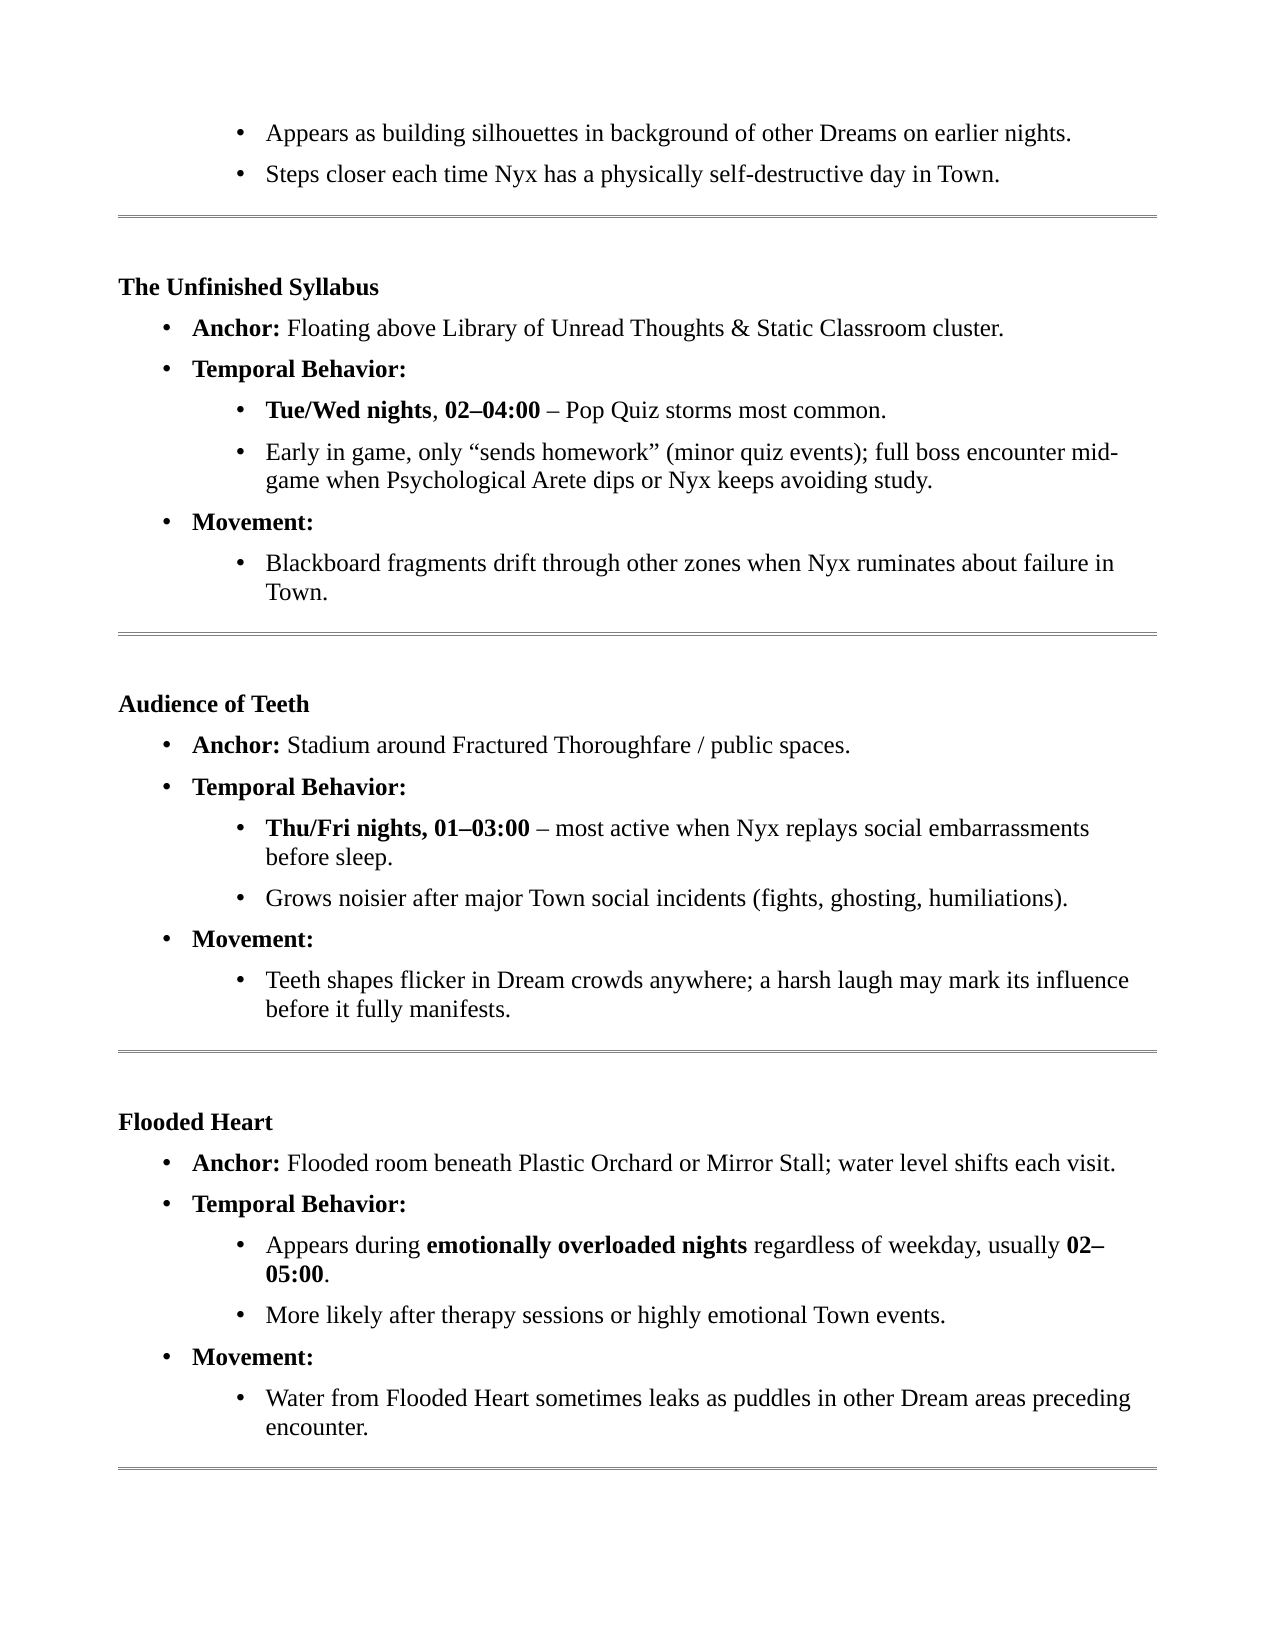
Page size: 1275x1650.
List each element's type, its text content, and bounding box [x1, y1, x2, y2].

subtitle Audience of Teeth [118, 689, 1157, 718]
list Temporal Behavior: [162, 772, 1157, 800]
list Appears during emotionally overloaded nights regardless of weekday, usually 02–05:00. [236, 1230, 1157, 1288]
list Tue/Wed nights, 02–04:00 – Pop Quiz storms most common. [236, 396, 1157, 424]
subtitle Flooded Heart [118, 1107, 1157, 1135]
list Anchor: Floating above Library of Unread Thoughts & Static Classroom cluster. [162, 313, 1157, 342]
list Movement: [162, 1342, 1157, 1370]
list Teeth shapes flicker in Dream crowds anywhere; a harsh laugh may mark its influence before it fully manifests. [236, 965, 1157, 1023]
list Early in game, only “sends homework” (minor quiz events); full boss encounter mid-game when Psychological Arete dips or Nyx keeps avoiding study. [236, 437, 1157, 494]
list Appears as building silhouettes in background of other Dreams on earlier nights. [236, 118, 1157, 147]
subtitle The Unfinished Syllabus [118, 272, 1157, 301]
list Grows noisier after major Town social incidents (fights, ghosting, humiliations). [236, 883, 1157, 912]
list Water from Flooded Heart sometimes leaks as puddles in other Dream areas preceding encounter. [236, 1383, 1157, 1440]
list Anchor: Flooded room beneath Plastic Orchard or Mirror Stall; water level shifts each visit. [162, 1148, 1157, 1177]
list Movement: [162, 924, 1157, 953]
list Temporal Behavior: [162, 1189, 1157, 1218]
list Blackboard fragments drift through other zones when Nyx ruminates about failure in Town. [236, 548, 1157, 606]
list More likely after therapy sessions or highly emotional Town events. [236, 1300, 1157, 1329]
list Thu/Fri nights, 01–03:00 – most active when Nyx replays social embarrassments before sleep. [236, 813, 1157, 870]
list Movement: [162, 507, 1157, 536]
list Steps closer each time Nyx has a physically self-destructive day in Town. [236, 159, 1157, 188]
list Temporal Behavior: [162, 354, 1157, 383]
list Anchor: Stadium around Fractured Thoroughfare / public spaces. [162, 730, 1157, 759]
